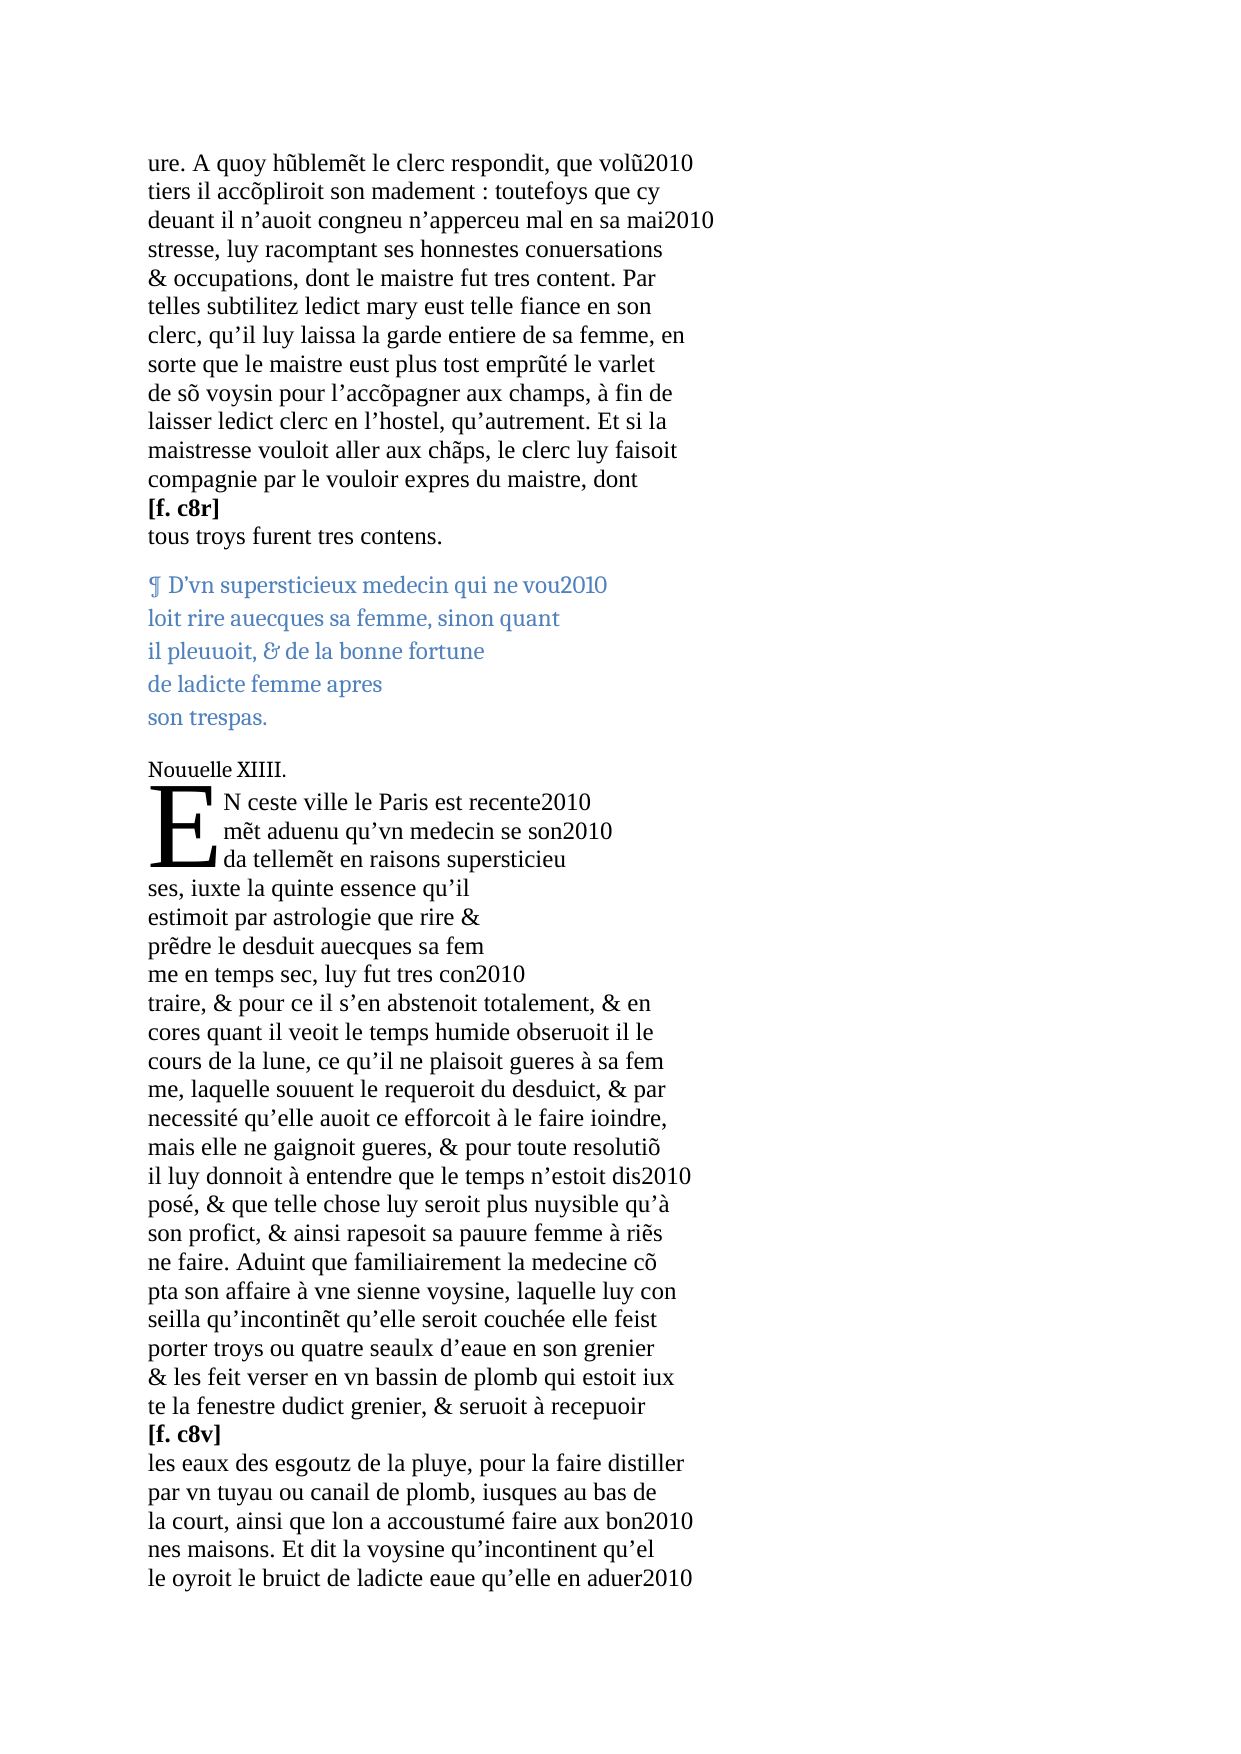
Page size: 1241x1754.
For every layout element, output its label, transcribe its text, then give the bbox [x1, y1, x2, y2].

text EN ceste ville le Paris est recente2010 mẽt aduenu qu’vn medecin se son2010 da tellemẽt en raisons supersticieu ses, iuxte la quinte essence qu’il estimoit par astrologie que rire & prẽdre le desduit auecques sa fem me en temps sec, luy fut tres con2010 traire, & pour ce il s’en abstenoit totalement, & en cores quant il veoit le temps humide obseruoit il le cours de la lune, ce qu’il ne plaisoit gueres à sa fem me, laquelle souuent le requeroit du desduict, & par necessité qu’elle auoit ce efforcoit à le faire ioindre, mais elle ne gaignoit gueres, & pour toute resolutiõ il luy donnoit à entendre que le temps n’estoit dis2010 posé, & que telle chose luy seroit plus nuysible qu’à son profict, & ainsi rapesoit sa pauure femme à riẽs ne faire. Aduint que familiairement la medecine cõ pta son affaire à vne sienne voysine, laquelle luy con seilla qu’incontinẽt qu’elle seroit couchée elle feist porter troys ou quatre seaulx d’eaue en son grenier & les feit verser en vn bassin de plomb qui estoit iux te la fenestre dudict grenier, & seruoit à recepuoir [f. c8v] les eaux des esgoutz de la pluye, pour la faire distiller par vn tuyau ou canail de plomb, iusques au bas de la court, ainsi que lon a accoustumé faire aux bon2010 nes maisons. Et dit la voysine qu’incontinent qu’el le oyroit le bruict de ladicte eaue qu’elle en aduer2010 [148, 787, 1093, 1592]
subtitle ¶ D’vn supersticieux medecin qui ne vou2010 loit rire auecques sa femme, sinon quant il pleuuoit, & de la bonne fortune de ladicte femme apres son trespas. [148, 571, 1093, 732]
subtitle Nouuelle XIIII. [148, 757, 1093, 783]
text ure. A quoy hũblemẽt le clerc respondit, que volũ2010 tiers il accõpliroit son madement : toutefoys que cy deuant il n’auoit congneu n’apperceu mal en sa mai2010 stresse, luy racomptant ses honnestes conuersations & occupations, dont le maistre fut tres content. Par telles subtilitez ledict mary eust telle fiance en son clerc, qu’il luy laissa la garde entiere de sa femme, en sorte que le maistre eust plus tost emprũté le varlet de sõ voysin pour l’accõpagner aux champs, à fin de laisser ledict clerc en l’hostel, qu’autrement. Et si la maistresse vouloit aller aux chãps, le clerc luy faisoit compagnie par le vouloir expres du maistre, dont [f. c8r] tous troys furent tres contens. [148, 148, 1093, 550]
